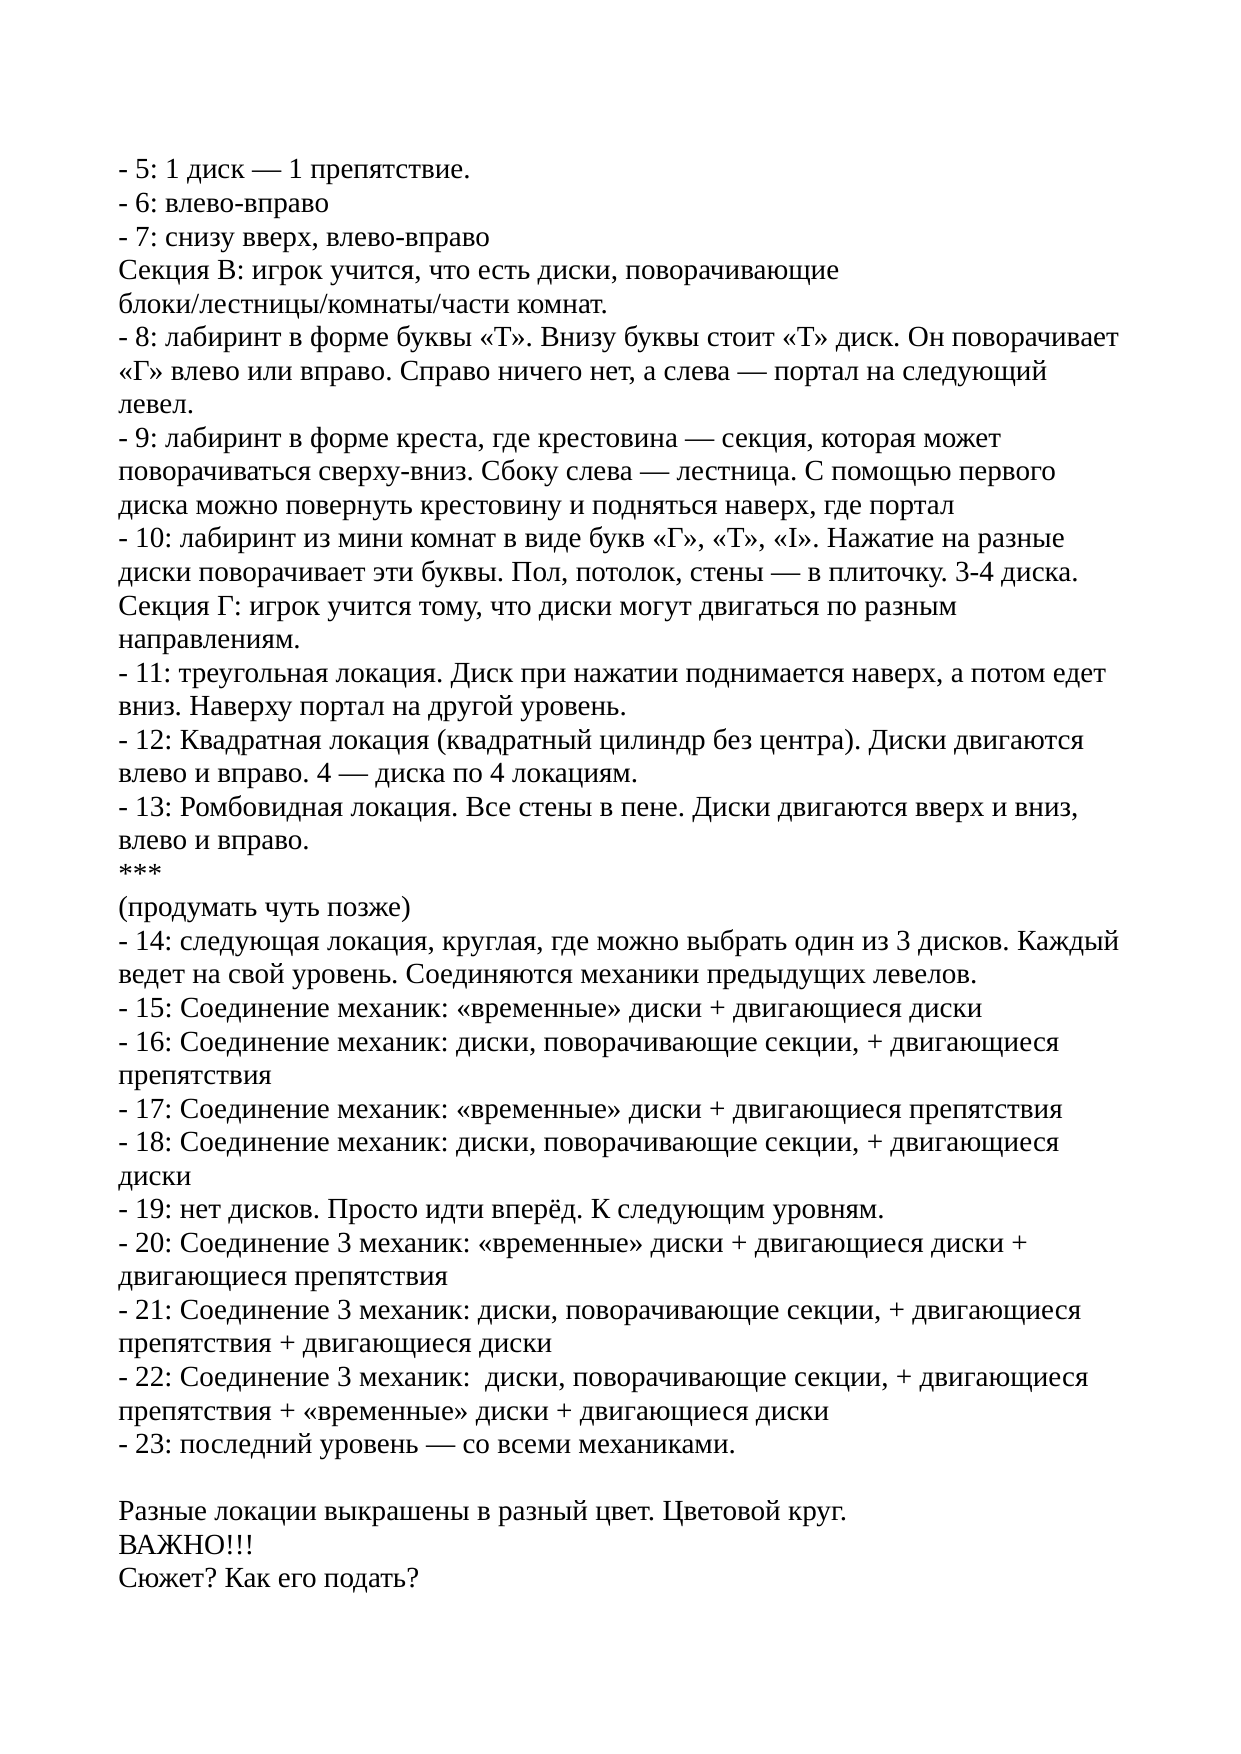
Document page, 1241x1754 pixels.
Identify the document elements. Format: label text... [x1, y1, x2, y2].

text - 15: Соединение механик: «временные» диски + двигающиеся диски [118, 990, 1122, 1024]
text - 14: следующая локация, круглая, где можно выбрать один из 3 дисков. Каждый ведет на свой уровень. Соединяются механики предыдущих левелов. [118, 923, 1122, 990]
text Секция В: игрок учится, что есть диски, поворачивающие блоки/лестницы/комнаты/части комнат. [118, 252, 1122, 319]
text - 7: снизу вверх, влево-вправо [118, 219, 1122, 252]
text Секция Г: игрок учится тому, что диски могут двигаться по разным направлениям. [118, 588, 1122, 655]
text - 16: Соединение механик: диски, поворачивающие секции, + двигающиеся препятствия [118, 1024, 1122, 1091]
text - 10: лабиринт из мини комнат в виде букв «Г», «Т», «I». Нажатие на разные диски поворачивает эти буквы. Пол, потолок, стены — в плиточку. 3-4 диска. [118, 521, 1122, 588]
text - 12: Квадратная локация (квадратный цилиндр без центра). Диски двигаются влево и вправо. 4 — диска по 4 локациям. [118, 722, 1122, 789]
text - 19: нет дисков. Просто идти вперёд. К следующим уровням. [118, 1191, 1122, 1225]
text - 6: влево-вправо [118, 185, 1122, 219]
text - 13: Ромбовидная локация. Все стены в пене. Диски двигаются вверх и вниз, влево и вправо. [118, 789, 1122, 856]
text - 18: Соединение механик: диски, поворачивающие секции, + двигающиеся диски [118, 1124, 1122, 1191]
text (продумать чуть позже) [118, 889, 1122, 923]
text - 20: Соединение 3 механик: «временные» диски + двигающиеся диски + двигающиеся препятствия [118, 1225, 1122, 1292]
text - 23: последний уровень — со всеми механиками. [118, 1426, 1122, 1460]
text - 9: лабиринт в форме креста, где крестовина — секция, которая может поворачиваться сверху-вниз. Сбоку слева — лестница. С помощью первого диска можно повернуть крестовину и подняться наверх, где портал [118, 420, 1122, 521]
text ВАЖНО!!! Сюжет? Как его подать? [118, 1527, 1122, 1594]
text *** [118, 856, 1122, 889]
text Разные локации выкрашены в разный цвет. Цветовой круг. [118, 1493, 1122, 1527]
text - 11: треугольная локация. Диск при нажатии поднимается наверх, а потом едет вниз. Наверху портал на другой уровень. [118, 655, 1122, 722]
text - 22: Соединение 3 механик: диски, поворачивающие секции, + двигающиеся препятствия + «временные» диски + двигающиеся диски [118, 1359, 1122, 1426]
text - 8: лабиринт в форме буквы «Т». Внизу буквы стоит «Т» диск. Он поворачивает «Г» влево или вправо. Справо ничего нет, а слева — портал на следующий левел. [118, 319, 1122, 420]
text - 17: Соединение механик: «временные» диски + двигающиеся препятствия [118, 1091, 1122, 1124]
text - 21: Соединение 3 механик: диски, поворачивающие секции, + двигающиеся препятствия + двигающиеся диски [118, 1292, 1122, 1359]
text - 5: 1 диск — 1 препятствие. [118, 152, 1122, 185]
